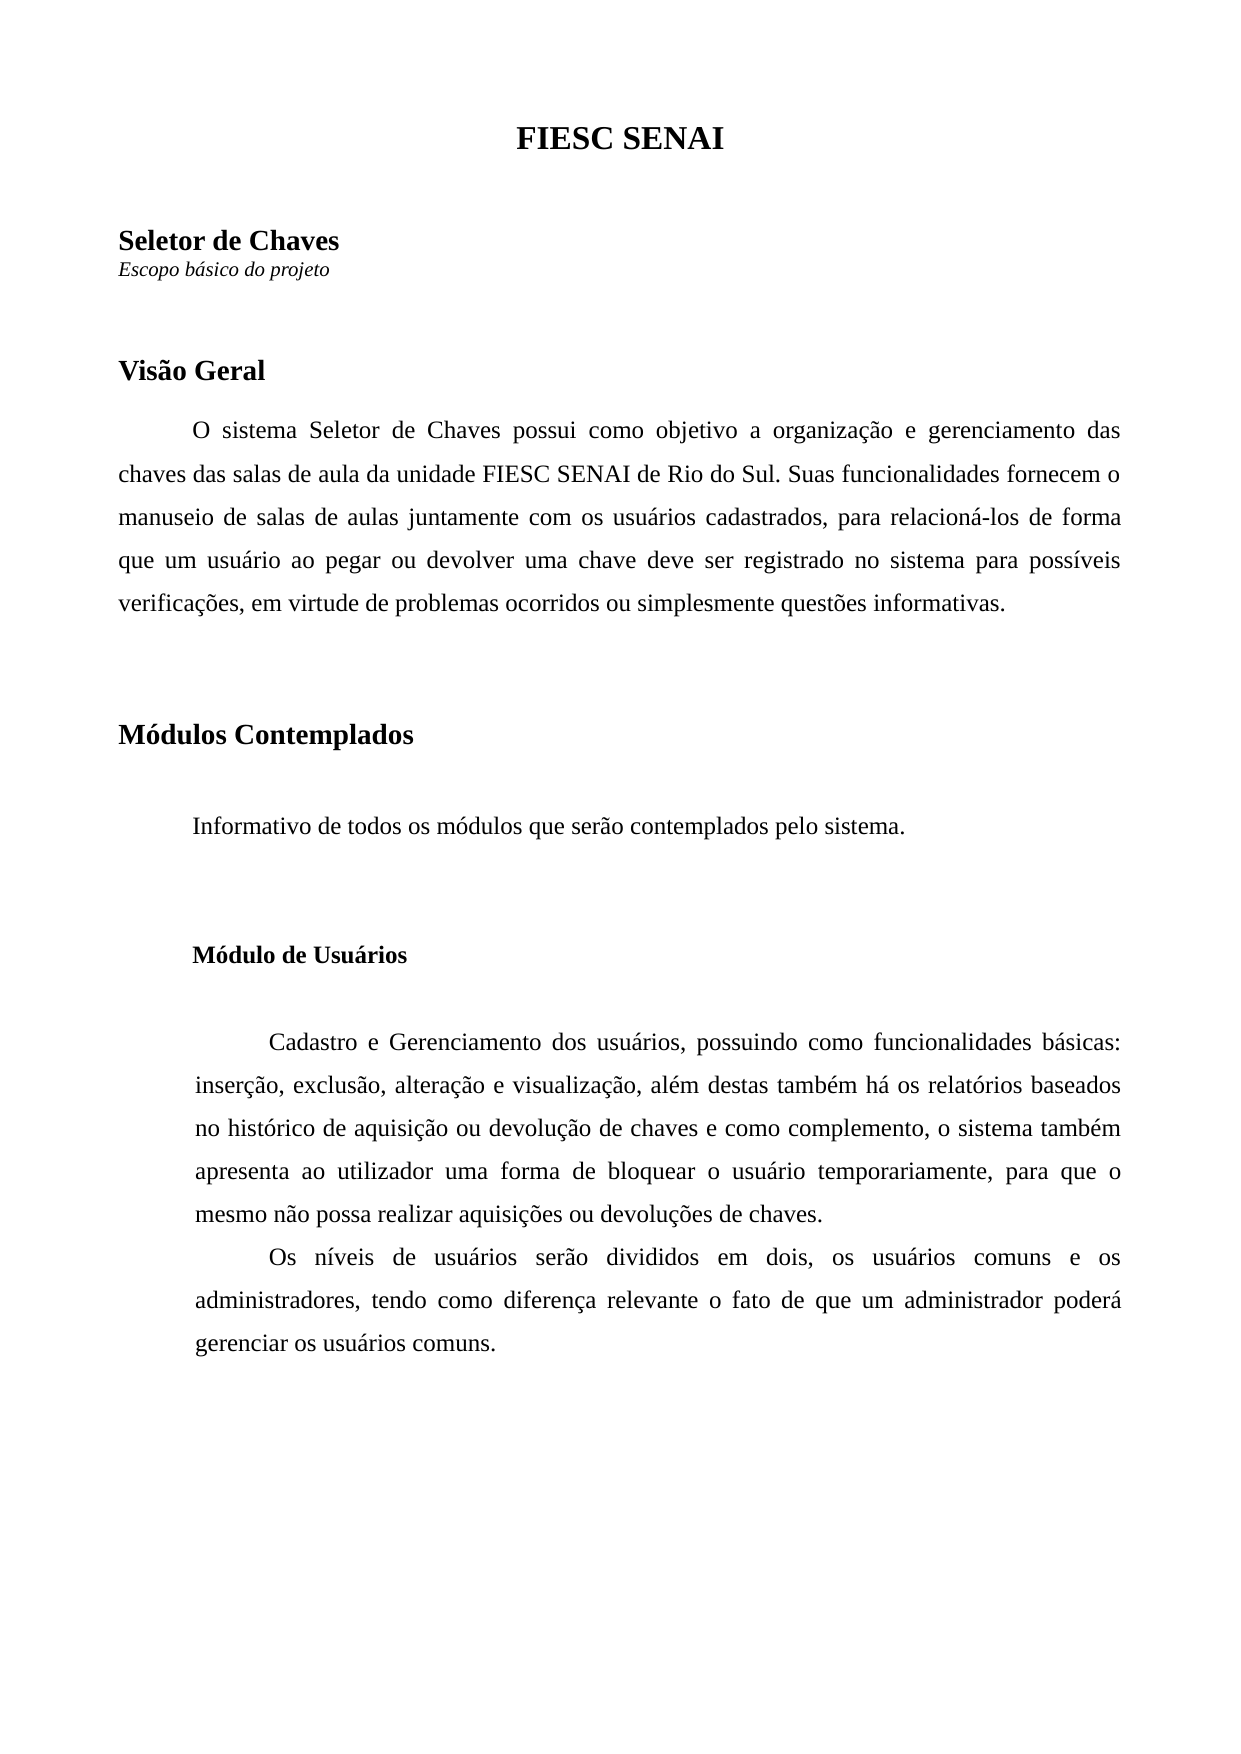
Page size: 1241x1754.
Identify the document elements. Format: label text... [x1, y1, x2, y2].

text Visão Geral [118, 353, 1122, 387]
text O sistema Seletor de Chaves possui como objetivo a organização e gerenciamento das chaves das salas de aula da unidade FIESC SENAI de Rio do Sul. Suas funcionalidades fornecem o manuseio de salas de aulas juntamente com os usuários cadastrados, para relacioná-los de forma que um usuário ao pegar ou devolver uma chave deve ser registrado no sistema para possíveis verificações, em virtude de problemas ocorridos ou simplesmente questões informativas. [118, 416, 1122, 617]
text Os níveis de usuários serão divididos em dois, os usuários comuns e os administradores, tendo como diferença relevante o fato de que um administrador poderá gerenciar os usuários comuns. [195, 1242, 1122, 1357]
text Cadastro e Gerenciamento dos usuários, possuindo como funcionalidades básicas: inserção, exclusão, alteração e visualização, além destas também há os relatórios baseados no histórico de aquisição ou devolução de chaves e como complemento, o sistema também apresenta ao utilizador uma forma de bloquear o usuário temporariamente, para que o mesmo não possa realizar aquisições ou devoluções de chaves. [195, 1027, 1122, 1228]
text Módulos Contemplados [118, 717, 1122, 751]
text Informativo de todos os módulos que serão contemplados pelo sistema. [118, 811, 1122, 840]
text Escopo básico do projeto [118, 257, 1122, 281]
text FIESC SENAI [118, 118, 1122, 156]
text Seletor de Chaves [118, 223, 1122, 257]
text Módulo de Usuários [118, 940, 1122, 969]
